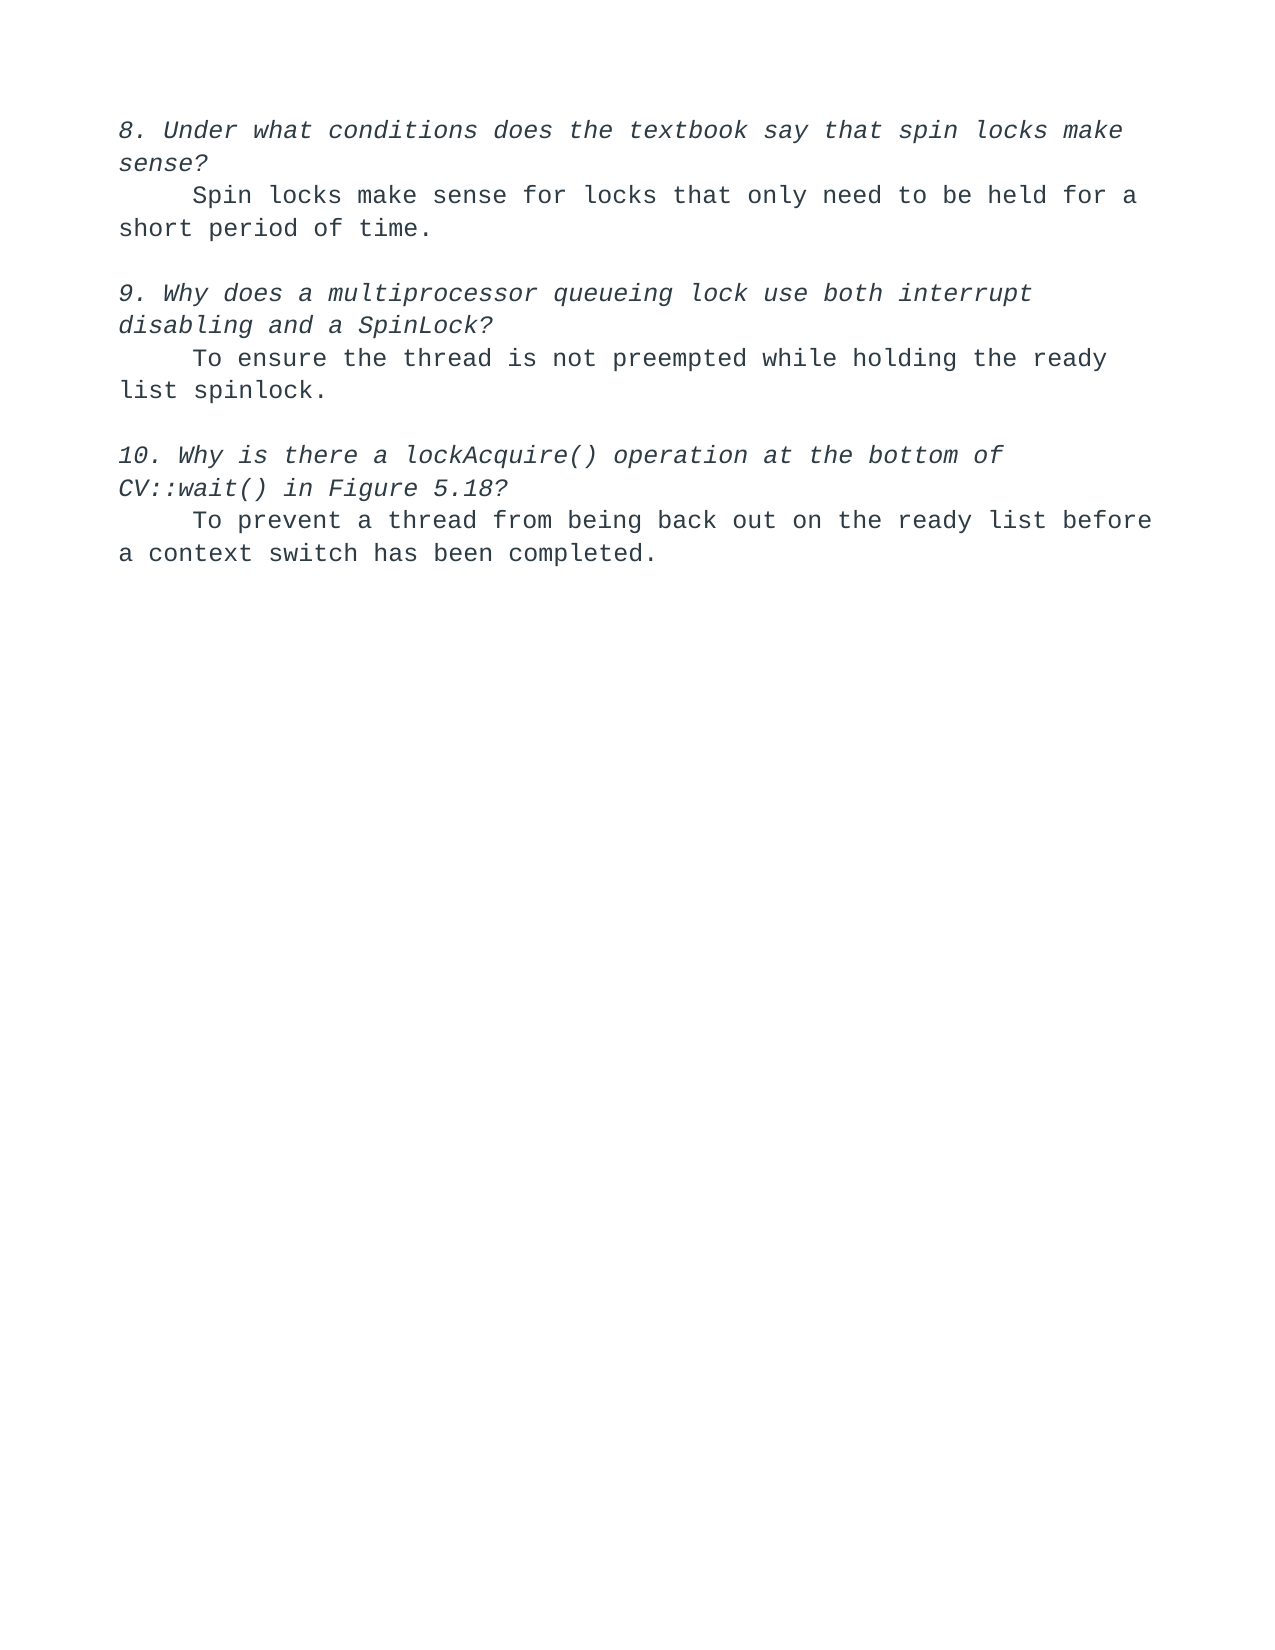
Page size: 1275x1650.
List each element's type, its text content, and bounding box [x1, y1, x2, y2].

text To prevent a thread from being back out on the ready list before a context switch has been completed. [118, 508, 1157, 569]
text To ensure the thread is not preempted while holding the ready list spinlock. [118, 346, 1157, 406]
text 9. Why does a multiprocessor queueing lock use both interrupt disabling and a SpinLock? [118, 281, 1157, 341]
text Spin locks make sense for locks that only need to be held for a short period of time. [118, 183, 1157, 244]
text 10. Why is there a lockAcquire() operation at the bottom of CV::wait() in Figure 5.18? [118, 443, 1157, 504]
text 8. Under what conditions does the textbook say that spin locks make sense? [118, 118, 1157, 179]
